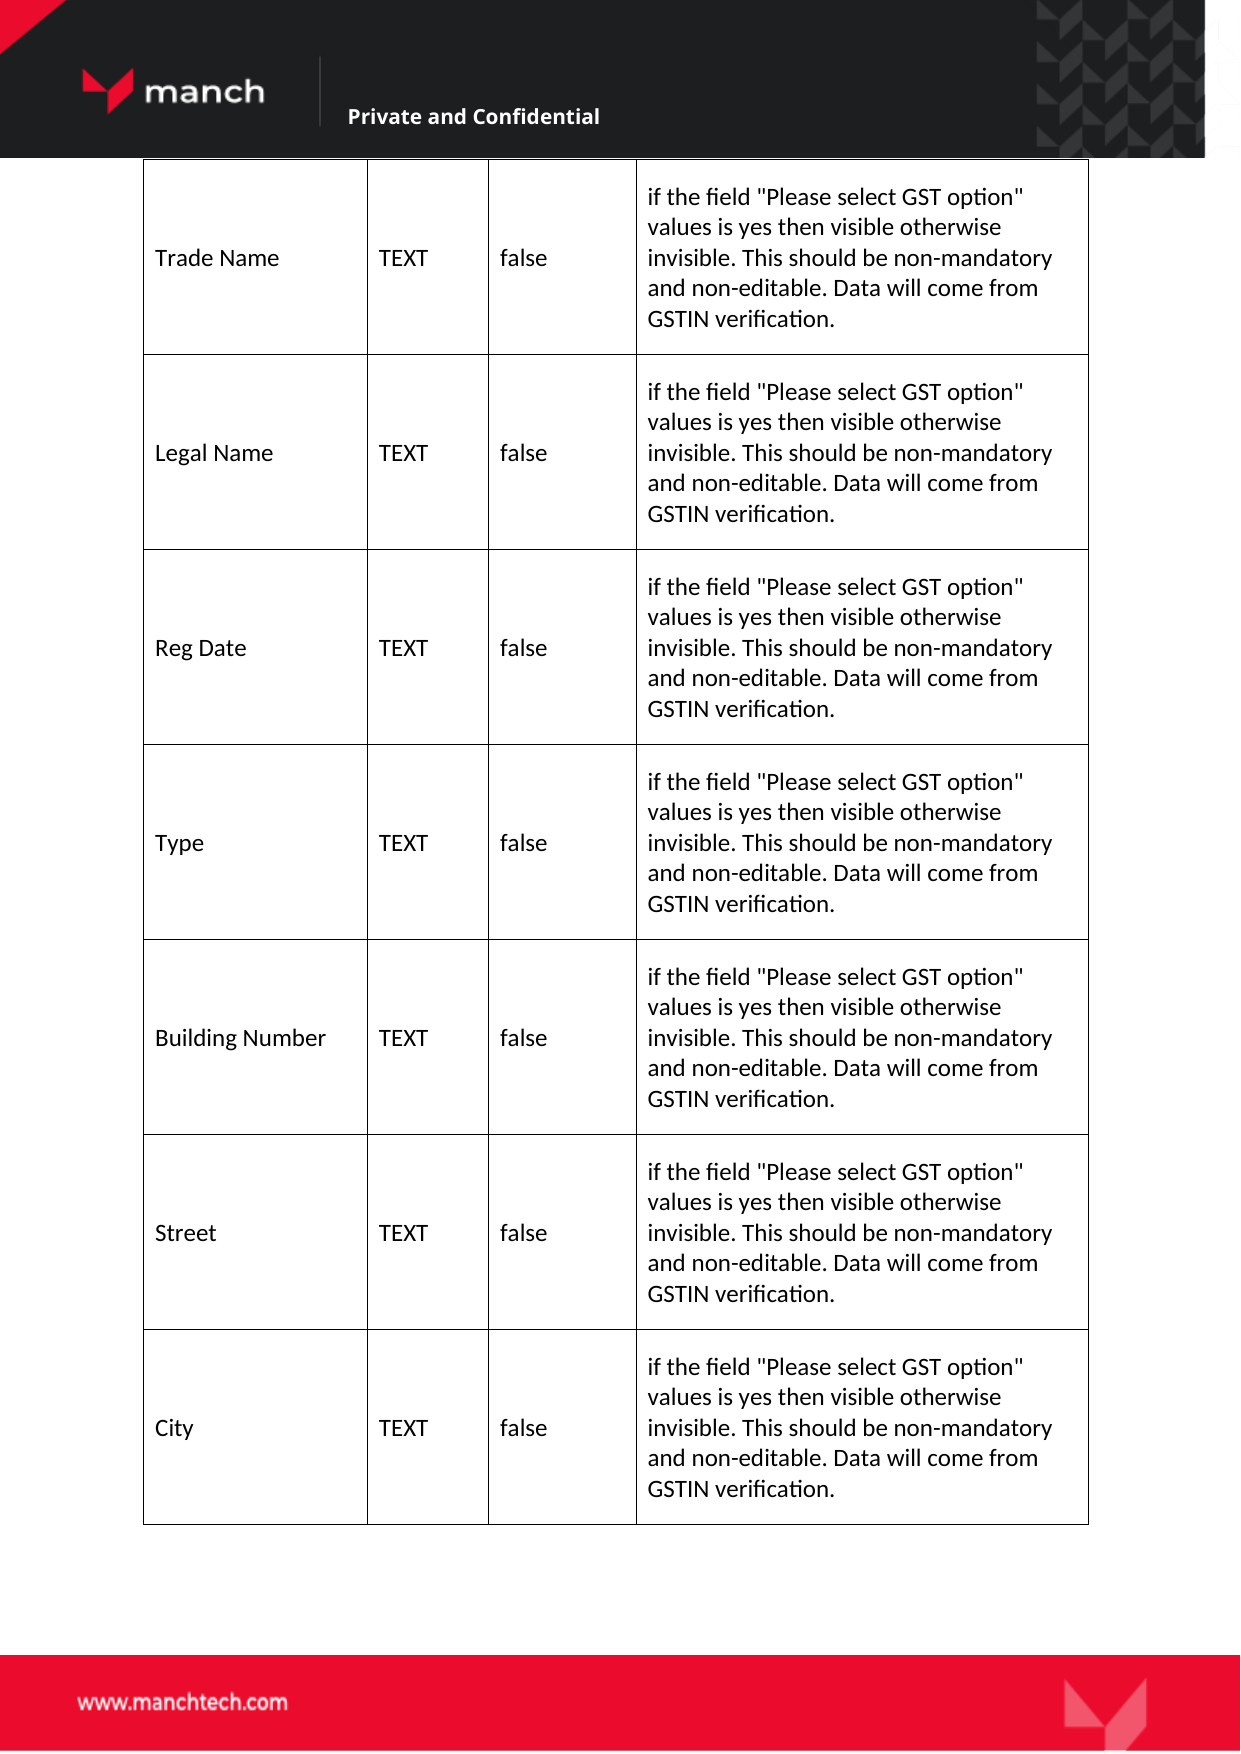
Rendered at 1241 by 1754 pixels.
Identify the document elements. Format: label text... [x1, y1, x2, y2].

table_cell if the field "Please select GST option" values is yes then visible otherwise invisible. This should be non-mandatory and non-editable. Data will come from GSTIN verification. [637, 745, 1088, 939]
table_cell if the field "Please select GST option" values is yes then visible otherwise invisible. This should be non-mandatory and non-editable. Data will come from GSTIN verification. [637, 940, 1088, 1134]
table_cell if the field "Please select GST option" values is yes then visible otherwise invisible. This should be non-mandatory and non-editable. Data will come from GSTIN verification. [637, 160, 1088, 354]
table_cell City [144, 1330, 367, 1524]
table_cell Building Number [144, 940, 367, 1134]
table_cell TEXT [368, 355, 488, 549]
table_cell false [489, 550, 636, 744]
table_cell TEXT [368, 940, 488, 1134]
table_cell false [489, 160, 636, 354]
table_cell Type [144, 745, 367, 939]
table_cell TEXT [368, 1330, 488, 1524]
table_cell TEXT [368, 1135, 488, 1329]
table_cell Street [144, 1135, 367, 1329]
table_cell if the field "Please select GST option" values is yes then visible otherwise invisible. This should be non-mandatory and non-editable. Data will come from GSTIN verification. [637, 1330, 1088, 1524]
table_cell TEXT [368, 160, 488, 354]
picture [0, 1655, 1241, 1754]
picture [0, 0, 1241, 158]
table_cell if the field "Please select GST option" values is yes then visible otherwise invisible. This should be non-mandatory and non-editable. Data will come from GSTIN verification. [637, 550, 1088, 744]
table_cell false [489, 940, 636, 1134]
table_cell Legal Name [144, 355, 367, 549]
table_cell false [489, 1135, 636, 1329]
table_cell Reg Date [144, 550, 367, 744]
table_cell false [489, 745, 636, 939]
table_cell Trade Name [144, 160, 367, 354]
table_cell TEXT [368, 550, 488, 744]
table_cell TEXT [368, 745, 488, 939]
table_cell false [489, 355, 636, 549]
table_cell if the field "Please select GST option" values is yes then visible otherwise invisible. This should be non-mandatory and non-editable. Data will come from GSTIN verification. [637, 1135, 1088, 1329]
table_cell if the field "Please select GST option" values is yes then visible otherwise invisible. This should be non-mandatory and non-editable. Data will come from GSTIN verification. [637, 355, 1088, 549]
table_cell false [489, 1330, 636, 1524]
